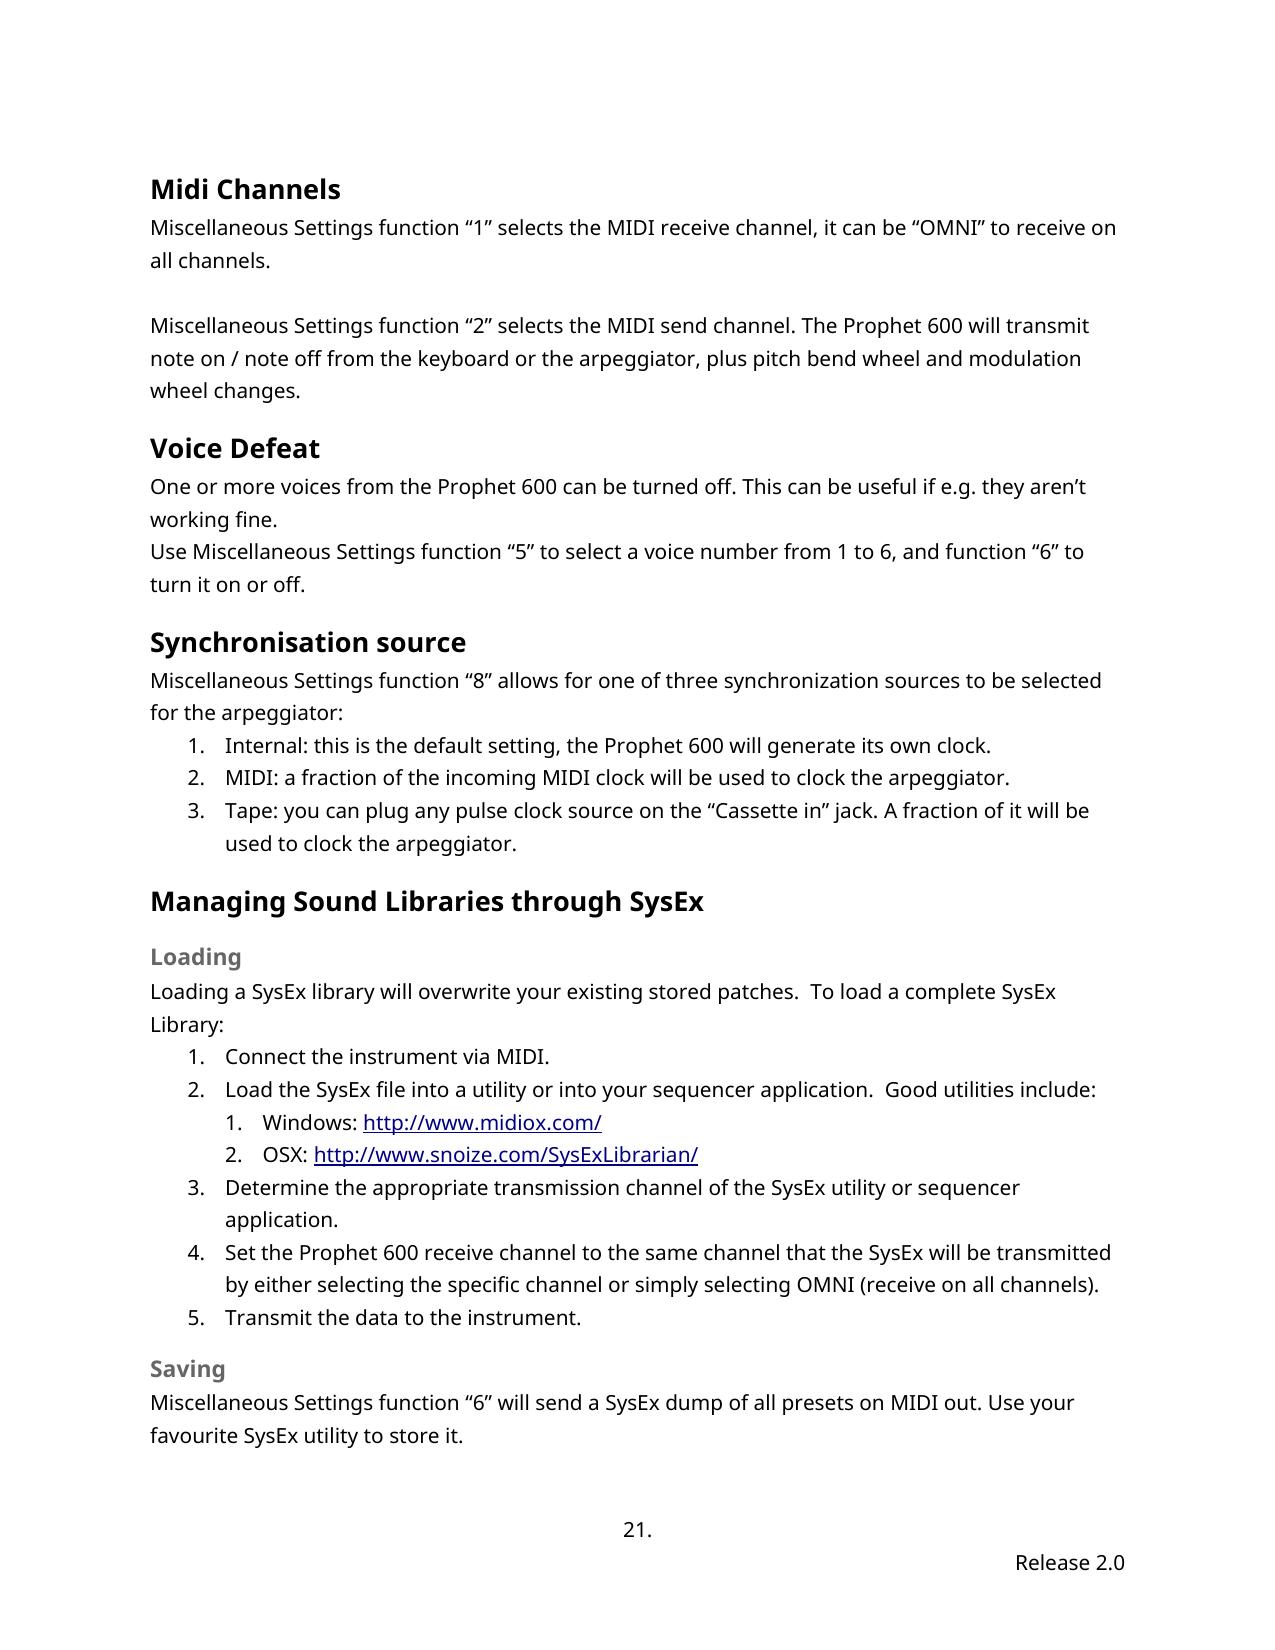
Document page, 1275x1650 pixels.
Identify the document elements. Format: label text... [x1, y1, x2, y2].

subtitle Managing Sound Libraries through SysEx [150, 882, 1125, 919]
text Miscellaneous Settings function “8” allows for one of three synchronization sources to be selected for the arpeggiator: [150, 666, 1125, 727]
list Transmit the data to the instrument. [187, 1303, 1125, 1332]
list OSX: http://www.snoize.com/SysExLibrarian/ [225, 1140, 1125, 1169]
list Internal: this is the default setting, the Prophet 600 will generate its own clock. [187, 731, 1125, 759]
text Loading a SysEx library will overwrite your existing stored patches. To load a complete SysEx Library: [150, 977, 1125, 1038]
text Miscellaneous Settings function “6” will send a SysEx dump of all presets on MIDI out. Use your favourite SysEx utility to store it. [150, 1388, 1125, 1449]
subtitle Loading [150, 941, 1125, 972]
list Set the Prophet 600 receive channel to the same channel that the SysEx will be transmitted by either selecting the specific channel or simply selecting OMNI (receive on all channels). [187, 1238, 1125, 1299]
text One or more voices from the Prophet 600 can be turned off. This can be useful if e.g. they aren’t working fine. [150, 472, 1125, 533]
subtitle Saving [150, 1352, 1125, 1384]
text Miscellaneous Settings function “1” selects the MIDI receive channel, it can be “OMNI” to receive on all channels. [150, 213, 1125, 274]
subtitle Midi Channels [150, 171, 1125, 208]
subtitle Synchronisation source [150, 623, 1125, 660]
text Use Miscellaneous Settings function “5” to select a voice number from 1 to 6, and function “6” to turn it on or off. [150, 537, 1125, 598]
list Tape: you can plug any pulse clock source on the “Cassette in” jack. A fraction of it will be used to clock the arpeggiator. [187, 796, 1125, 857]
list Determine the appropriate transmission channel of the SysEx utility or sequencer application. [187, 1173, 1125, 1234]
subtitle Voice Defeat [150, 430, 1125, 467]
list Load the SysEx file into a utility or into your sequencer application. Good utilities include: [187, 1075, 1125, 1103]
list MIDI: a fraction of the incoming MIDI clock will be used to clock the arpeggiator. [187, 763, 1125, 792]
list Connect the instrument via MIDI. [187, 1042, 1125, 1071]
list Windows: http://www.midiox.com/ [225, 1108, 1125, 1136]
text Miscellaneous Settings function “2” selects the MIDI send channel. The Prophet 600 will transmit note on / note off from the keyboard or the arpeggiator, plus pitch bend wheel and modulation wheel changes. [150, 311, 1125, 405]
